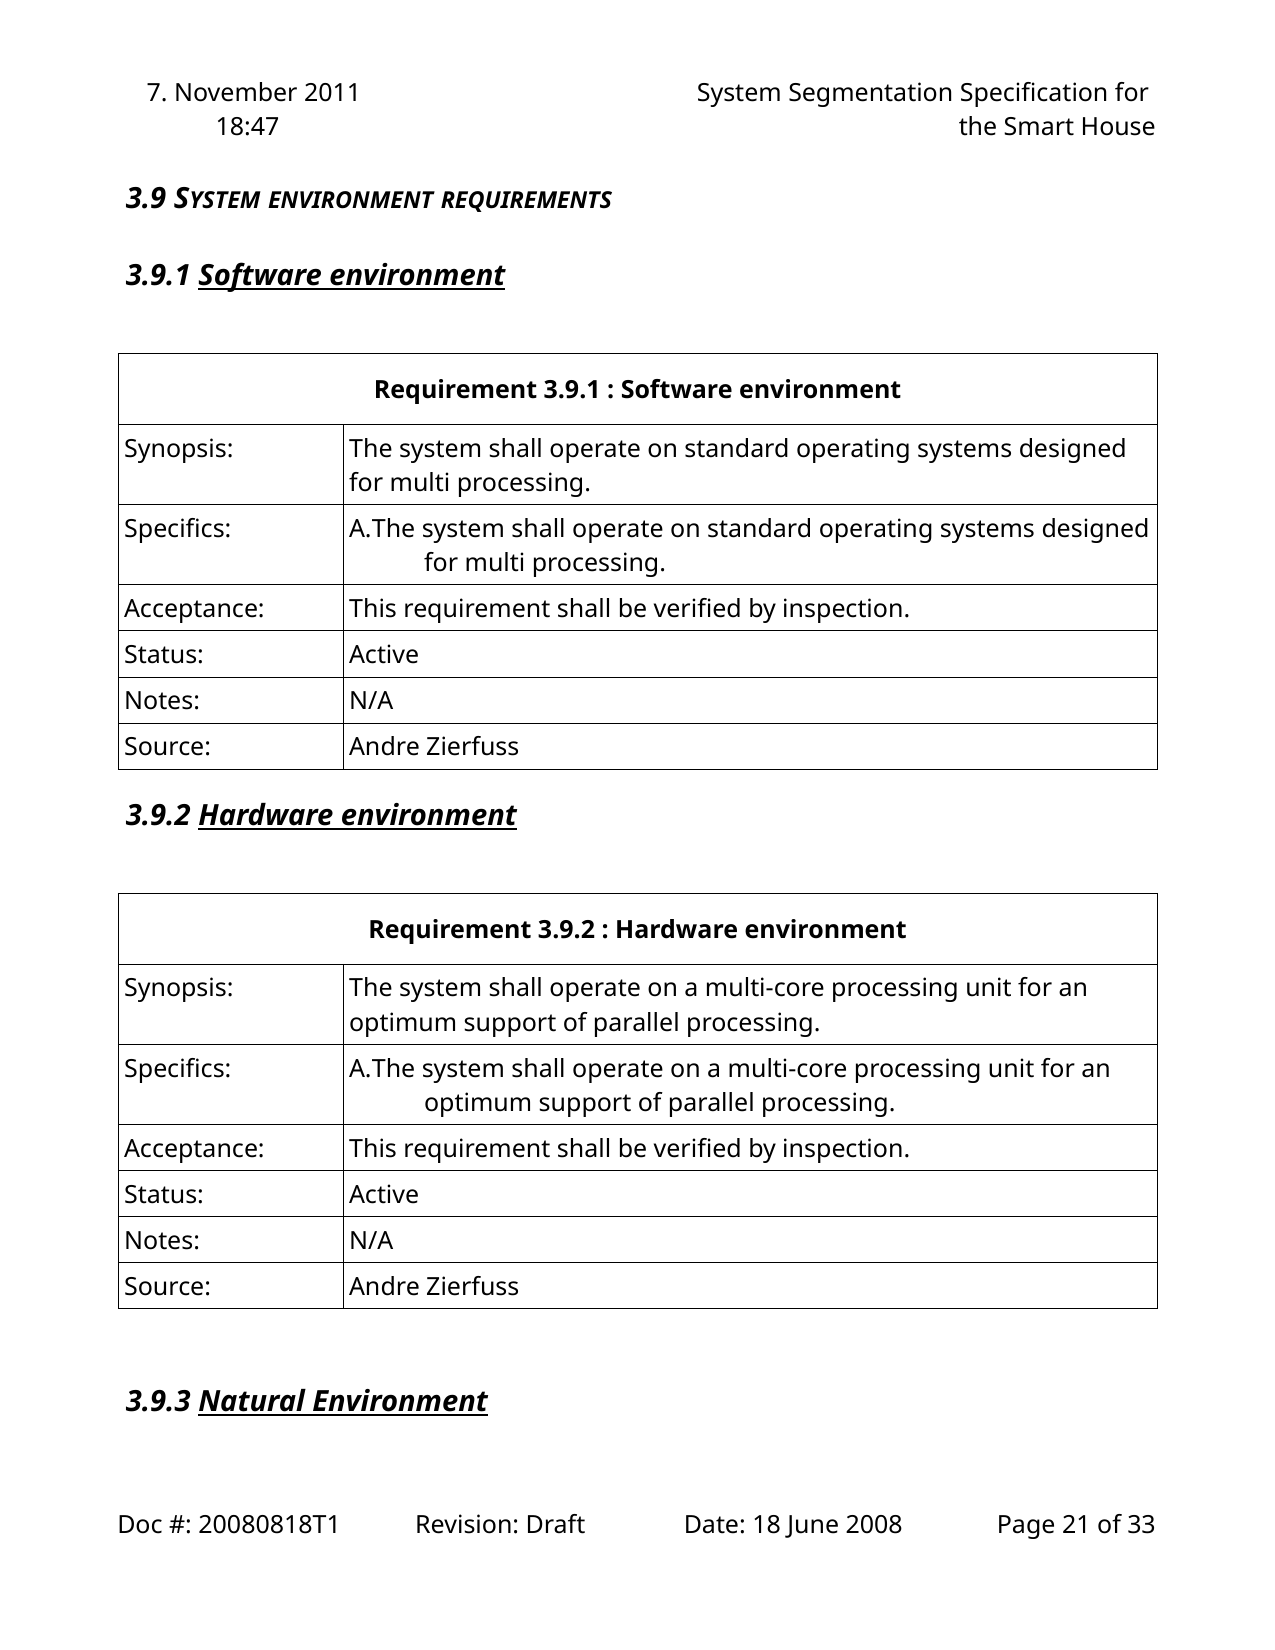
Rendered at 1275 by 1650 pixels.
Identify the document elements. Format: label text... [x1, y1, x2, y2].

table_cell Synopsis: [119, 425, 343, 504]
table_cell N/A [344, 1217, 1157, 1262]
subtitle System environment requirements [118, 177, 1157, 217]
table_cell The system shall operate on standard operating systems designed for multi processing. [344, 505, 1157, 584]
table_cell Acceptance: [119, 585, 343, 630]
table_cell Andre Zierfuss [344, 724, 1157, 768]
table_cell The system shall operate on a multi-core processing unit for an optimum support of parallel processing. [344, 1045, 1157, 1124]
table_cell The system shall operate on standard operating systems designed for multi processing. [344, 425, 1157, 504]
table_cell This requirement shall be verified by inspection. [344, 1125, 1157, 1170]
subtitle Software environment [118, 254, 1157, 294]
table_cell Synopsis: [119, 965, 343, 1044]
table_cell Source: [119, 1263, 343, 1308]
table_cell The system shall operate on a multi-core processing unit for an optimum support of parallel processing. [344, 965, 1157, 1044]
table_cell Andre Zierfuss [344, 1263, 1157, 1308]
subtitle Hardware environment [118, 794, 1157, 834]
table_cell N/A [344, 678, 1157, 722]
table_cell Active [344, 1171, 1157, 1216]
subtitle Natural Environment [118, 1380, 1157, 1420]
table_cell Notes: [119, 1217, 343, 1262]
table_cell Acceptance: [119, 1125, 343, 1170]
table_header Requirement 3.9.2 : Hardware environment [119, 894, 1157, 964]
table_header Requirement 3.9.1 : Software environment [119, 354, 1157, 424]
table_cell Status: [119, 1171, 343, 1216]
table_cell Active [344, 631, 1157, 676]
table_cell Specifics: [119, 1045, 343, 1124]
table_cell Specifics: [119, 505, 343, 584]
table_cell Status: [119, 631, 343, 676]
table_cell This requirement shall be verified by inspection. [344, 585, 1157, 630]
table_cell Source: [119, 724, 343, 768]
table_cell Notes: [119, 678, 343, 722]
